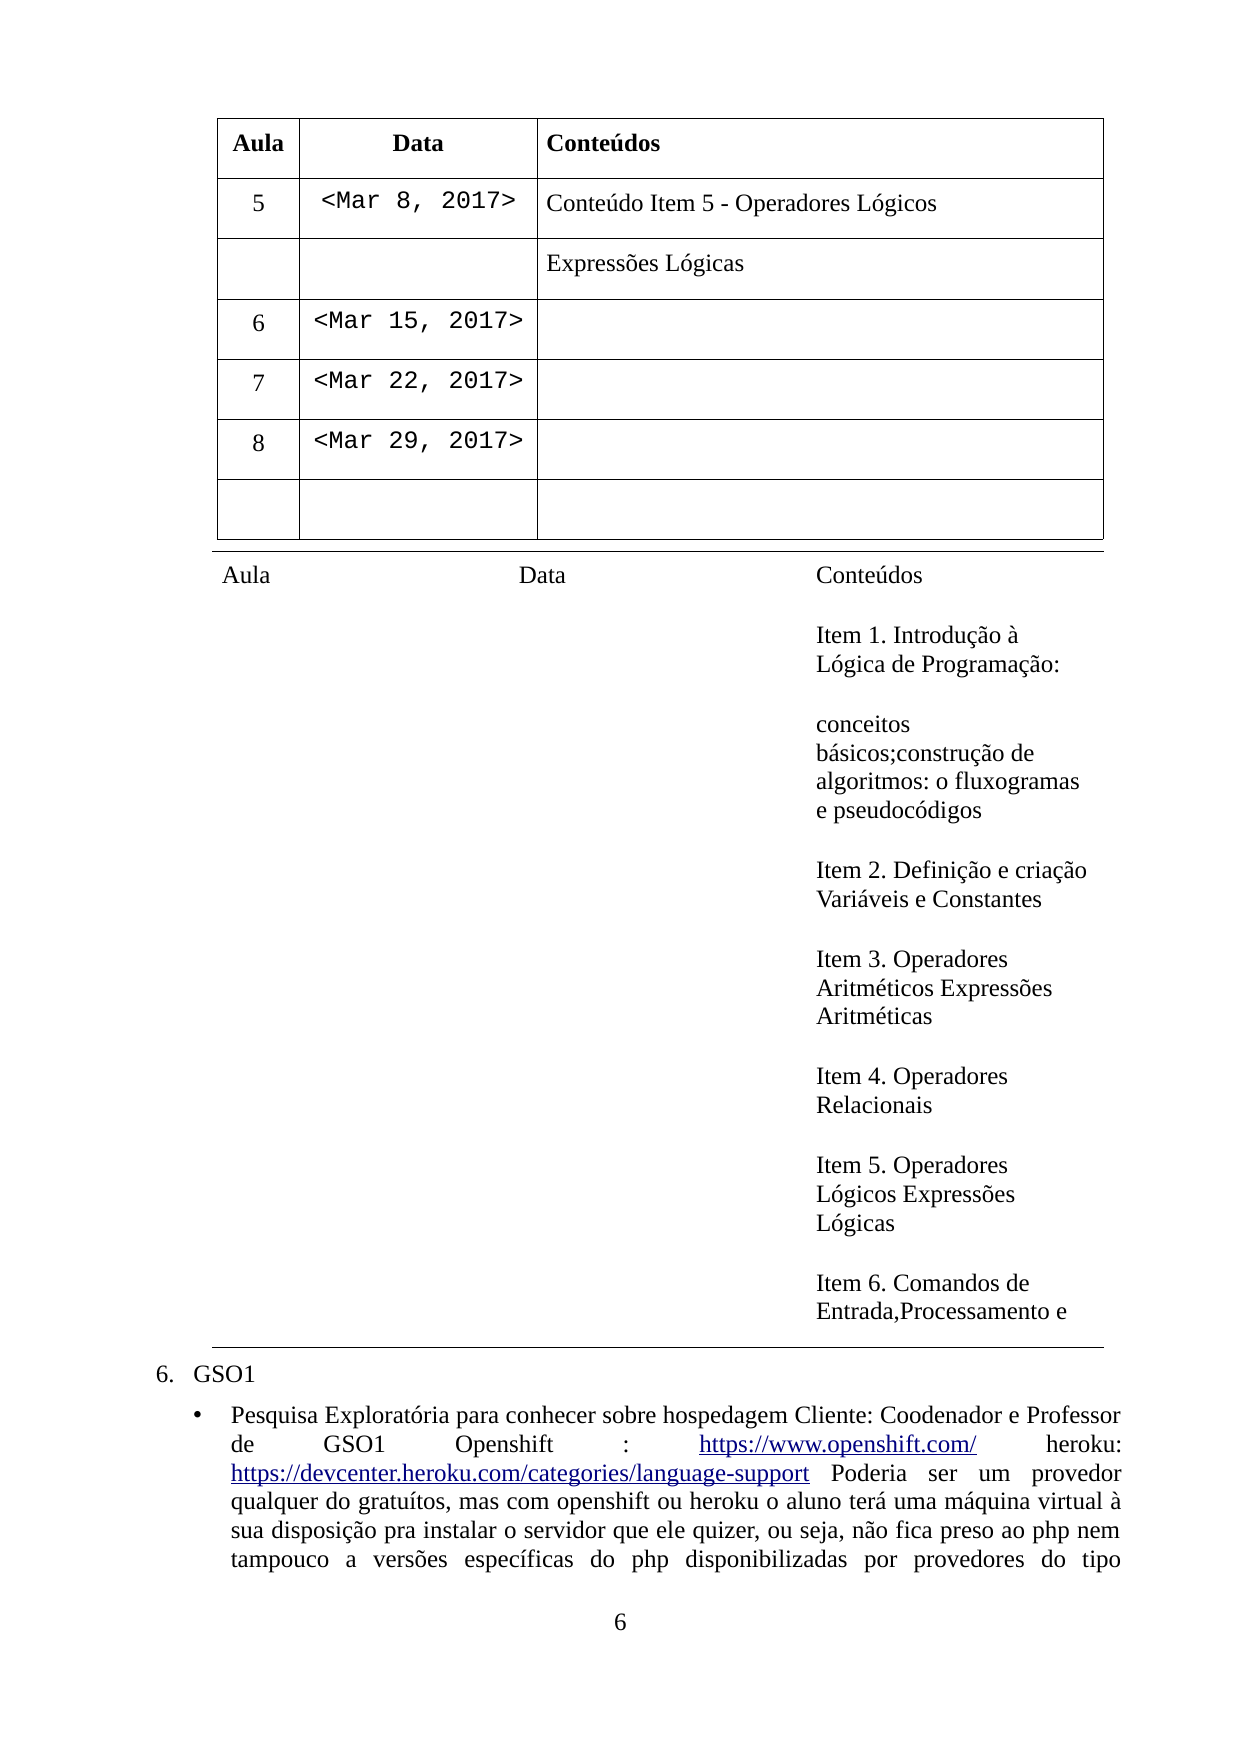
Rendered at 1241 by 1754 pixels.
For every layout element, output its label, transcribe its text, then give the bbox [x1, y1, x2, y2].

table_cell [509, 846, 806, 934]
table_cell [538, 360, 1103, 419]
list GSO1 [156, 1359, 1122, 1388]
table_cell 8 [218, 420, 299, 479]
table_header Conteúdos [538, 119, 1103, 178]
table_cell [509, 1141, 806, 1258]
table_cell Item 6. Comandos de Entrada,Processamento e [806, 1258, 1103, 1347]
list Pesquisa Exploratória para conhecer sobre hospedagem Cliente: Coodenador e Professor de GSO1 Openshift : https://www.openshift.com/ heroku: https://devcenter.heroku.com/categories/language-support Poderia ser um provedor qualquer do gratuítos, mas com openshift ou heroku o aluno terá uma máquina virtual à sua disposição pra instalar o servidor que ele quizer, ou seja, não fica preso ao php nem tampouco a versões específicas do php disponibilizadas por provedores do tipo [193, 1400, 1122, 1573]
table_cell Expressões Lógicas [538, 239, 1103, 298]
table_cell [509, 611, 806, 699]
table_cell Item 5. Operadores Lógicos Expressões Lógicas [806, 1141, 1103, 1258]
table_cell [509, 935, 806, 1052]
table_cell [212, 700, 509, 846]
table_cell [509, 1052, 806, 1141]
table_cell <Mar 15, 2017> [300, 300, 537, 358]
table_cell [218, 239, 299, 298]
table_cell [300, 480, 537, 539]
table_header Data [509, 552, 806, 611]
table_cell [509, 700, 806, 846]
table_cell [212, 1141, 509, 1258]
table_cell [538, 420, 1103, 479]
table_cell [300, 239, 537, 298]
table_cell Item 3. Operadores Aritméticos Expressões Aritméticas [806, 935, 1103, 1052]
table_cell [538, 300, 1103, 358]
table_cell conceitos básicos;construção de algoritmos: o fluxogramas e pseudocódigos [806, 700, 1103, 846]
table_cell <Mar 8, 2017> [300, 179, 537, 238]
table_header Aula [212, 552, 509, 611]
table_header Aula [218, 119, 299, 178]
table_cell [212, 846, 509, 934]
table_cell <Mar 22, 2017> [300, 360, 537, 419]
table_cell [509, 1258, 806, 1347]
table_cell [212, 935, 509, 1052]
table_cell [212, 1052, 509, 1141]
table_cell [212, 611, 509, 699]
table_cell [538, 480, 1103, 539]
table_cell 6 [218, 300, 299, 358]
table_cell [218, 480, 299, 539]
table_cell Item 4. Operadores Relacionais [806, 1052, 1103, 1141]
table_cell Item 1. Introdução à Lógica de Programação: [806, 611, 1103, 699]
table_cell 5 [218, 179, 299, 238]
table_cell 7 [218, 360, 299, 419]
table_header Conteúdos [806, 552, 1103, 611]
table_cell Conteúdo Item 5 - Operadores Lógicos [538, 179, 1103, 238]
table_header Data [300, 119, 537, 178]
table_cell Item 2. Definição e criação Variáveis e Constantes [806, 846, 1103, 934]
table_cell <Mar 29, 2017> [300, 420, 537, 479]
table_cell [212, 1258, 509, 1347]
